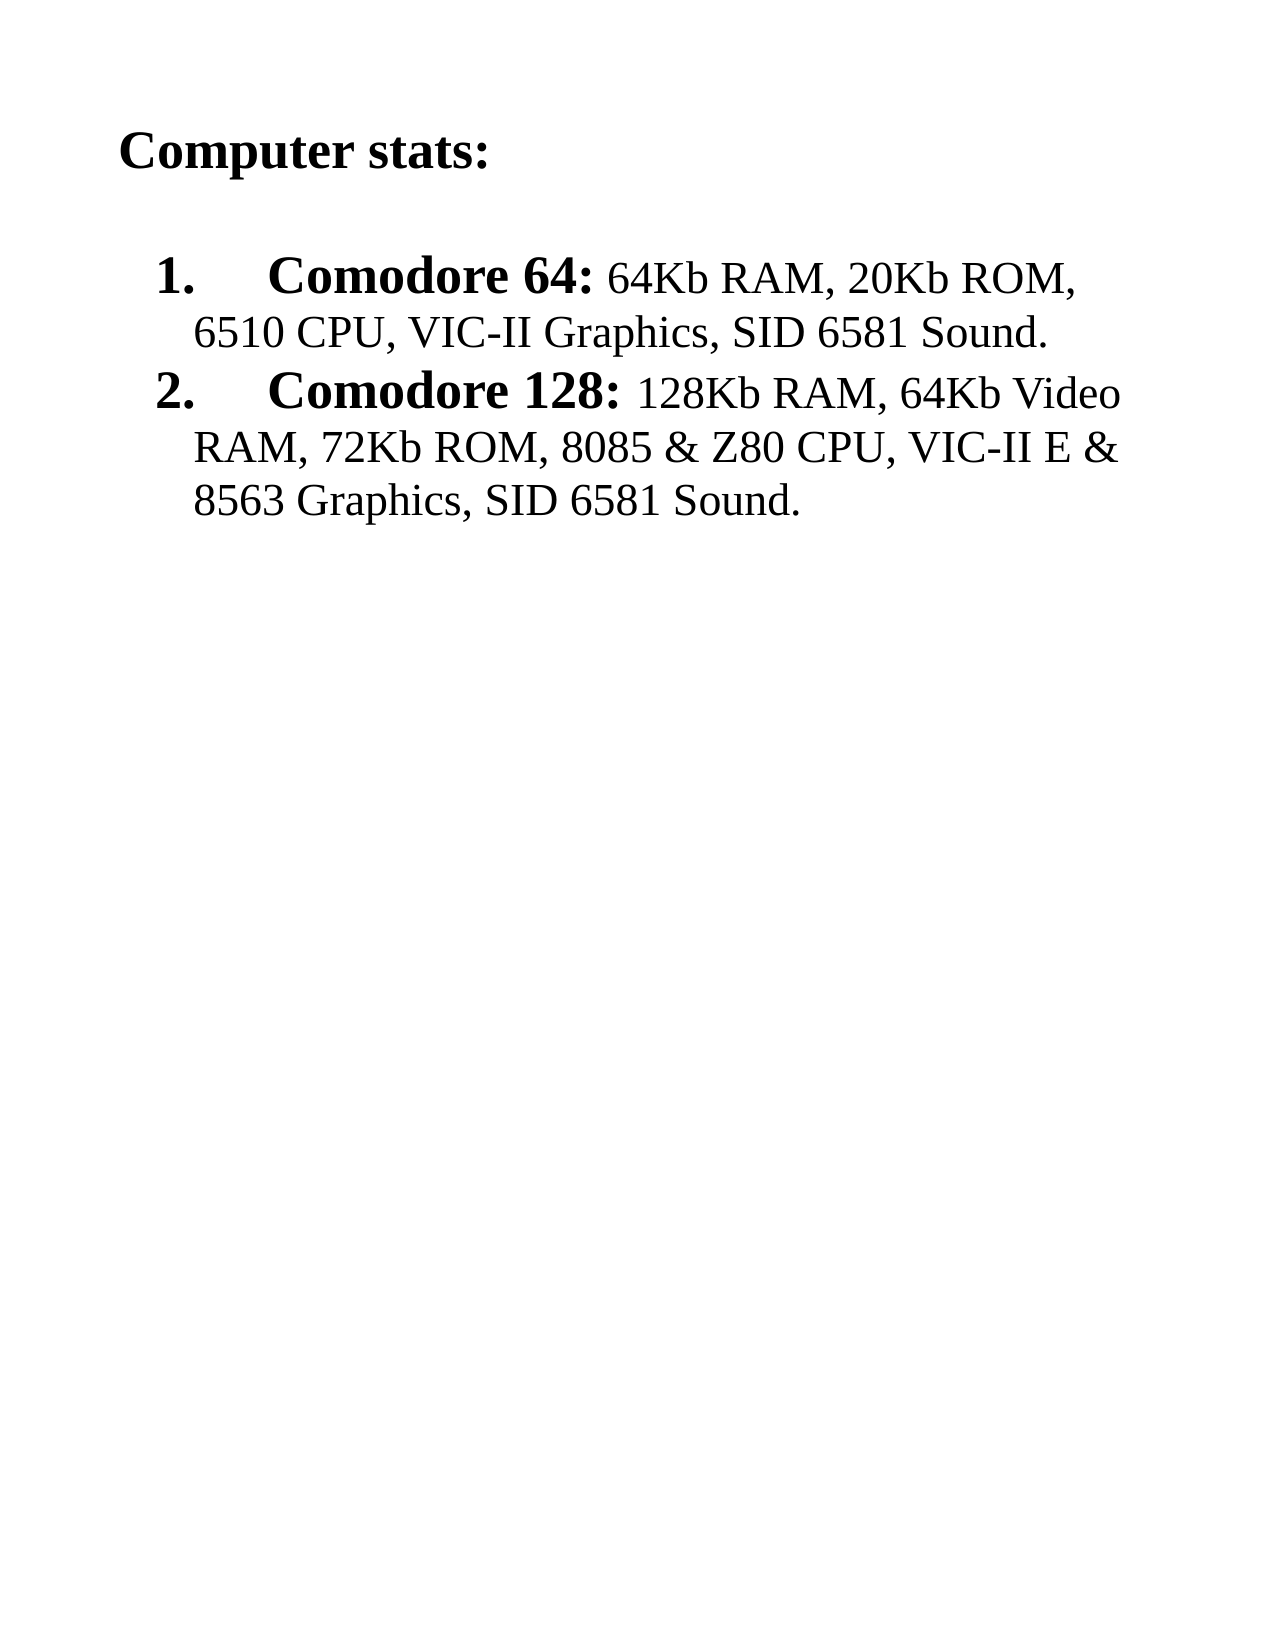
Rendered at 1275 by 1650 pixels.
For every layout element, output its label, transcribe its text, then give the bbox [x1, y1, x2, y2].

text Computer stats: [118, 118, 1157, 180]
list Comodore 128: 128Kb RAM, 64Kb Video RAM, 72Kb ROM, 8085 & Z80 CPU, VIC-II E & 8563 Graphics, SID 6581 Sound. [156, 358, 1157, 525]
list Comodore 64: 64Kb RAM, 20Kb ROM, 6510 CPU, VIC-II Graphics, SID 6581 Sound. [156, 243, 1157, 358]
